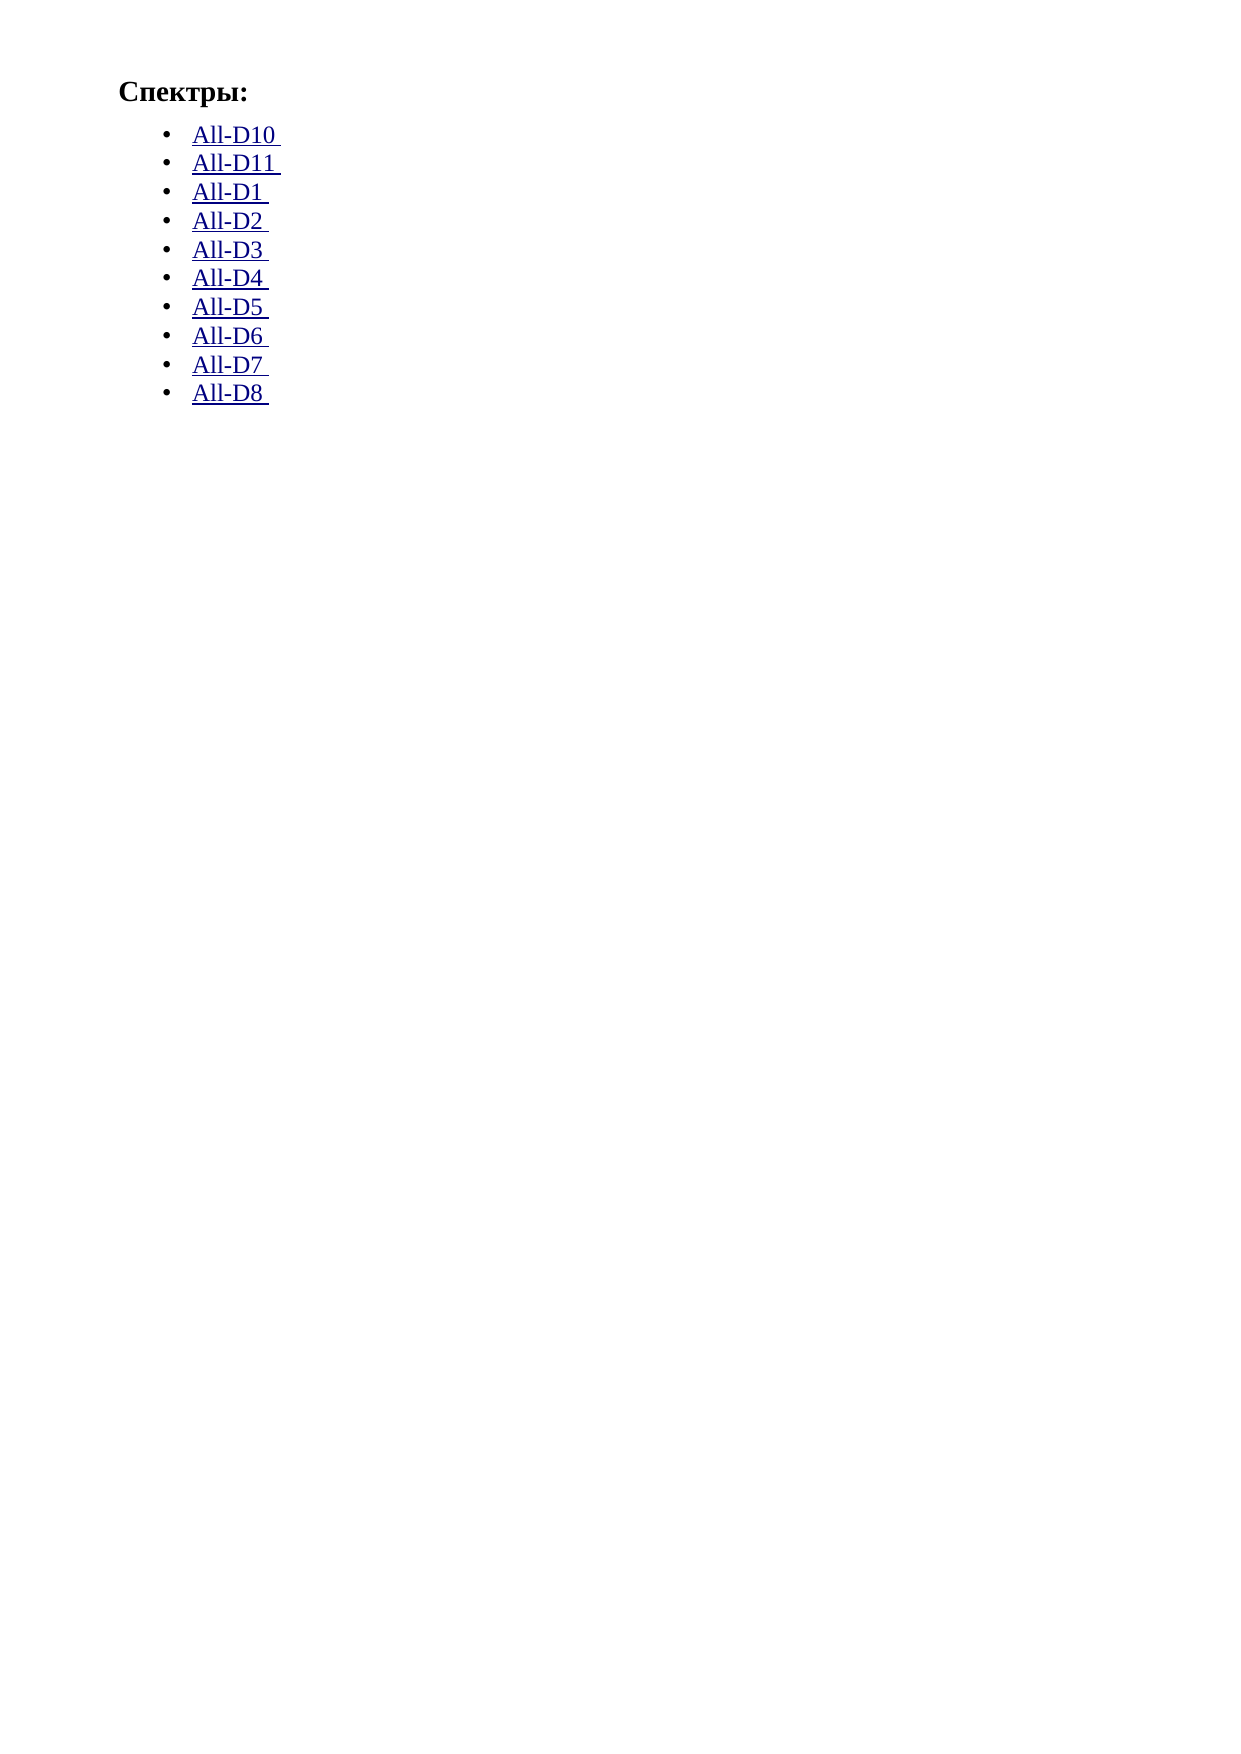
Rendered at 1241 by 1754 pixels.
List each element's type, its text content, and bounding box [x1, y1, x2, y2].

subtitle Спектры: [118, 74, 1181, 107]
list All-D11 [162, 148, 1181, 177]
list All-D10 [162, 120, 1181, 148]
list All-D6 [162, 321, 1181, 350]
list All-D8 [162, 378, 1181, 407]
list All-D4 [162, 263, 1181, 292]
list All-D5 [162, 292, 1181, 321]
list All-D7 [162, 350, 1181, 378]
list All-D1 [162, 177, 1181, 206]
list All-D2 [162, 206, 1181, 235]
list All-D3 [162, 235, 1181, 263]
